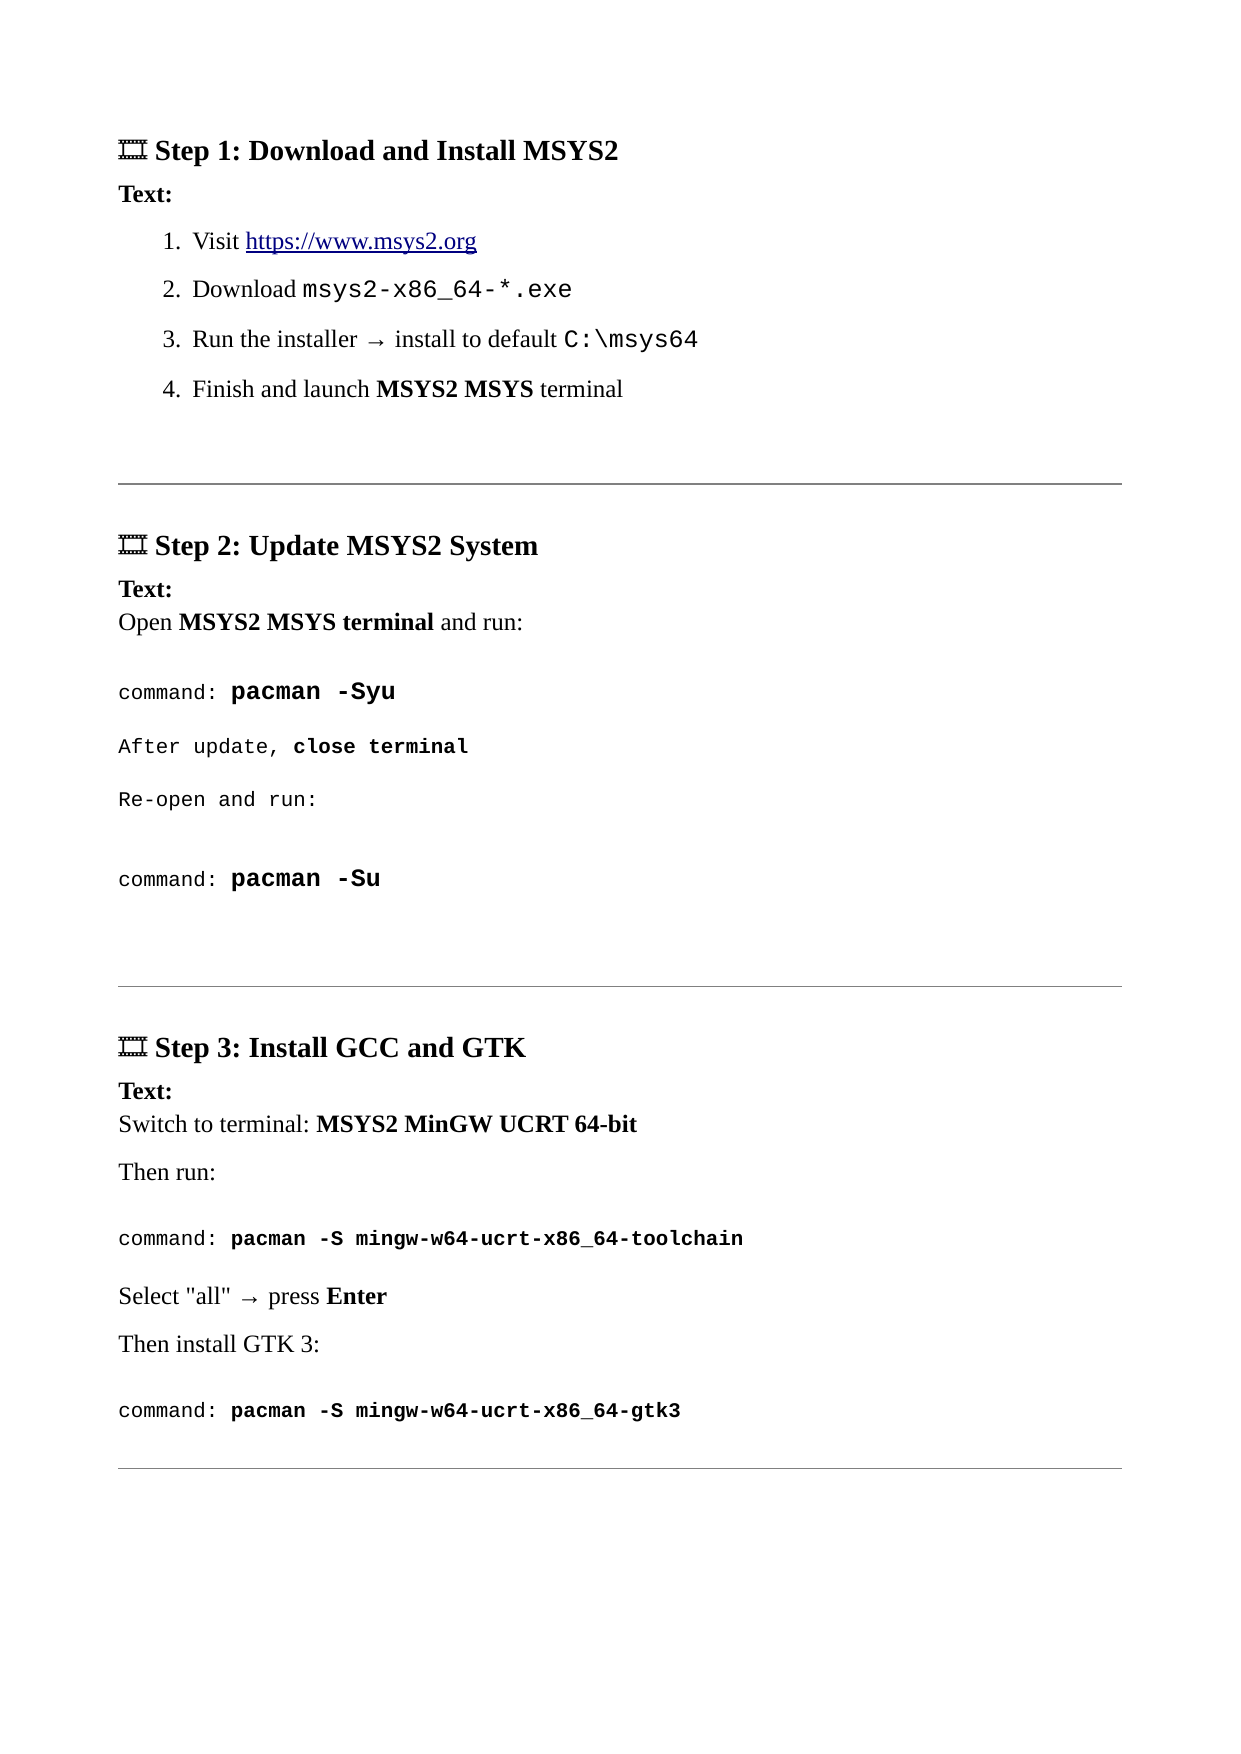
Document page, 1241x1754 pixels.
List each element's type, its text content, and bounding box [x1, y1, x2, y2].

subtitle 🎞️ Step 3: Install GCC and GTK [118, 1030, 1122, 1064]
text Then install GTK 3: [118, 1329, 1122, 1358]
text Text: Open MSYS2 MSYS terminal and run: [118, 574, 1122, 636]
list Visit https://www.msys2.org [162, 226, 1122, 255]
list Download msys2-x86_64-*.exe [162, 274, 1122, 305]
list Run the installer → install to default C:\msys64 [162, 324, 1122, 355]
text After update, close terminal [118, 736, 1122, 760]
text Text: Switch to terminal: MSYS2 MinGW UCRT 64-bit [118, 1076, 1122, 1138]
text command: pacman -S mingw-w64-ucrt-x86_64-gtk3 [118, 1400, 1122, 1424]
text Then run: [118, 1157, 1122, 1186]
text Text: [118, 179, 1122, 207]
text command: pacman -S mingw-w64-ucrt-x86_64-toolchain [118, 1228, 1122, 1252]
text command: pacman -Syu [118, 678, 1122, 707]
list Finish and launch MSYS2 MSYS terminal [162, 374, 1122, 403]
text command: pacman -Su [118, 866, 1122, 894]
text Select "all" → press Enter [118, 1281, 1122, 1310]
text Re-open and run: [118, 789, 1122, 813]
subtitle 🎞️ Step 1: Download and Install MSYS2 [118, 133, 1122, 166]
subtitle 🎞️ Step 2: Update MSYS2 System [118, 528, 1122, 562]
